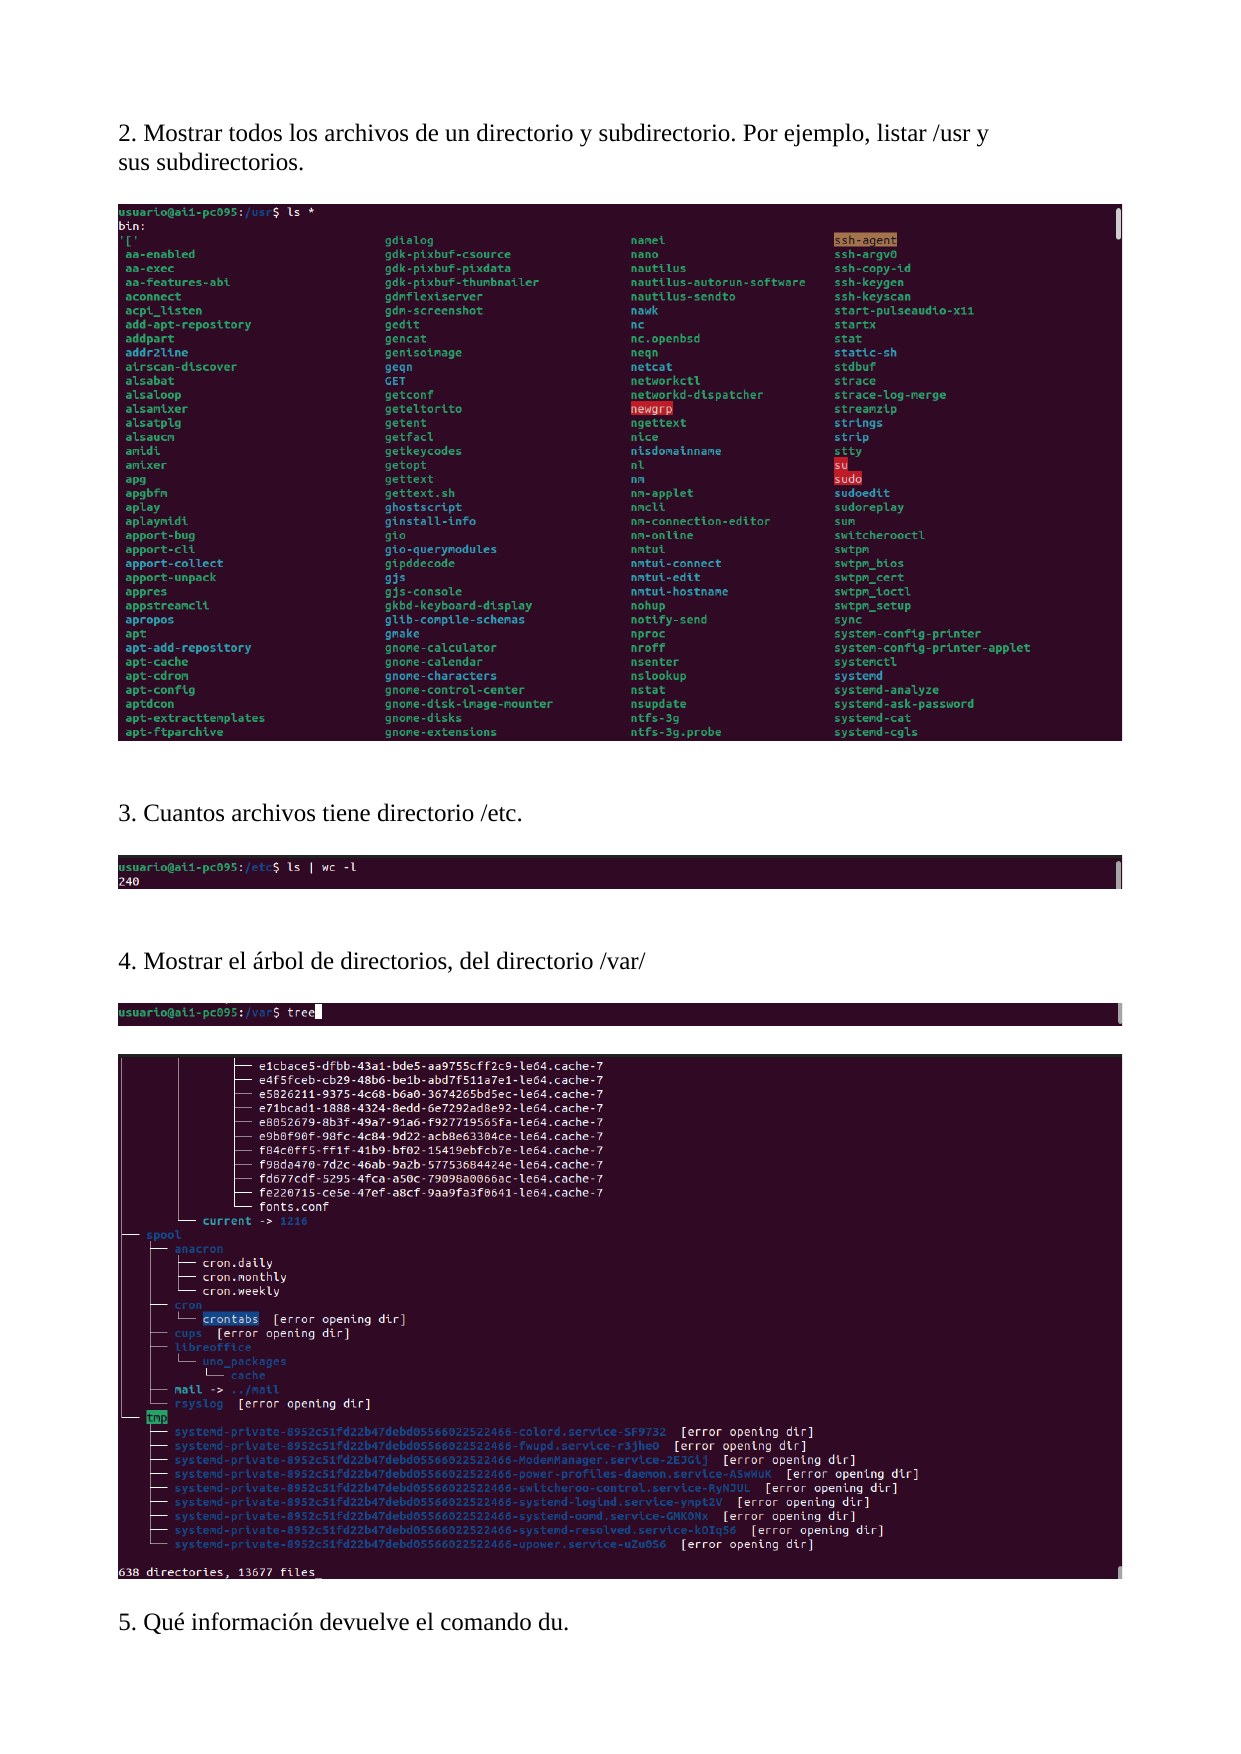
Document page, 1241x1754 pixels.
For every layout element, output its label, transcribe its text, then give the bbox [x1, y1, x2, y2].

text sus subdirectorios. [118, 147, 1122, 176]
picture [118, 204, 1123, 741]
picture [118, 1054, 1123, 1579]
picture [118, 855, 1123, 889]
picture [118, 1003, 1123, 1026]
text 2. Mostrar todos los archivos de un directorio y subdirectorio. Por ejemplo, listar /usr y [118, 118, 1122, 147]
text 3. Cuantos archivos tiene directorio /etc. [118, 798, 1122, 826]
text 4. Mostrar el árbol de directorios, del directorio /var/ [118, 946, 1122, 975]
text 5. Qué información devuelve el comando du. [118, 1607, 1122, 1636]
